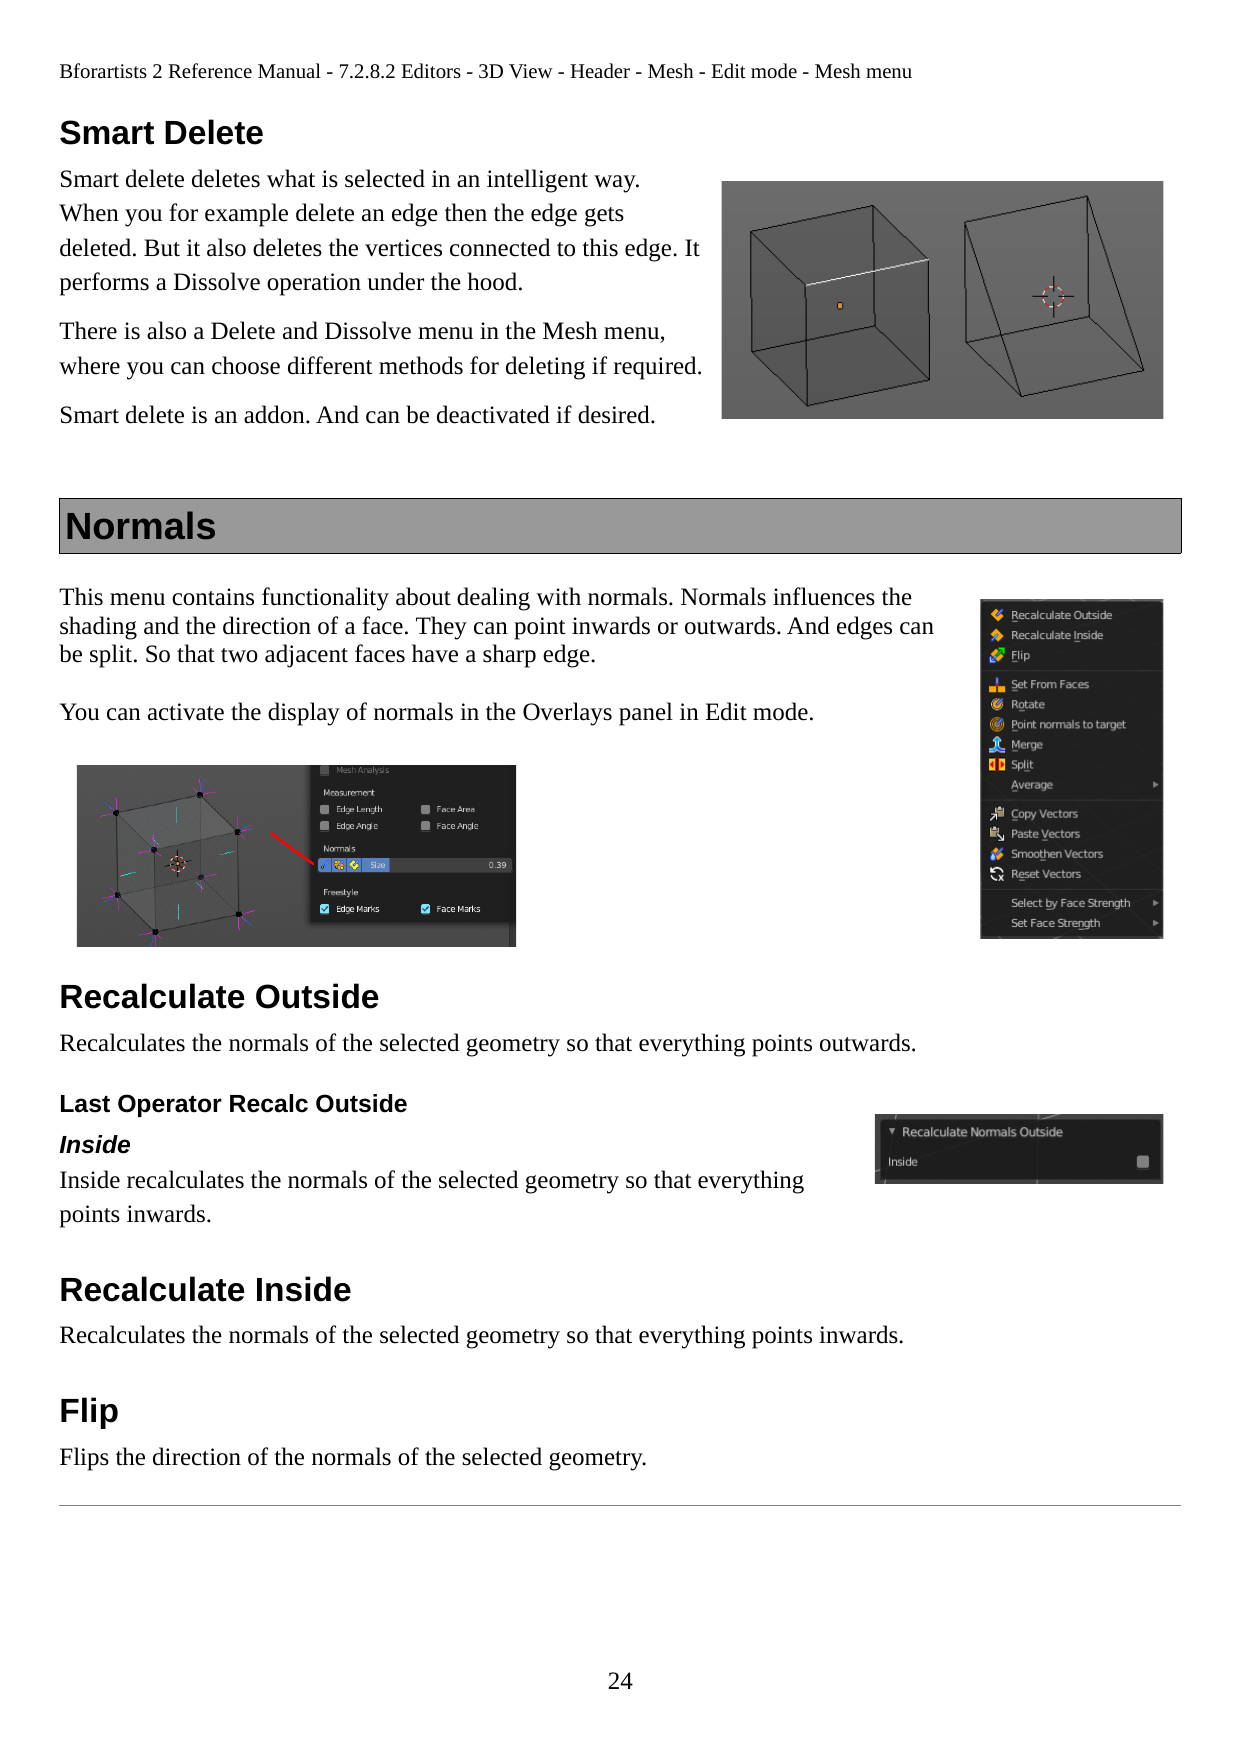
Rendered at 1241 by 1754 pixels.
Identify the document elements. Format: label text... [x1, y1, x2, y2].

text You can activate the display of normals in the Overlays panel in Edit mode. [59, 697, 980, 726]
table_header Normals [60, 499, 1181, 553]
text This menu contains functionality about dealing with normals. Normals influences the shading and the direction of a face. They can point inwards or outwards. And edges can be split. So that two adjacent faces have a sharp edge. [59, 582, 1181, 668]
text Smart delete is an addon. And can be deactivated if desired. [59, 400, 1181, 428]
picture [76, 765, 517, 947]
subtitle Inside [59, 1130, 874, 1159]
subtitle Flip [59, 1391, 1181, 1429]
picture [874, 1114, 1164, 1184]
subtitle Last Operator Recalc Outside [59, 1089, 1181, 1118]
text Recalculates the normals of the selected geometry so that everything points outwards. [59, 1028, 1181, 1056]
picture [980, 599, 1164, 939]
subtitle Recalculate Inside [59, 1269, 1181, 1308]
text Inside recalculates the normals of the selected geometry so that everything points inwards. [59, 1165, 1181, 1228]
subtitle Smart Delete [59, 113, 1181, 151]
subtitle Recalculate Outside [59, 977, 1181, 1015]
text Flips the direction of the normals of the selected geometry. [59, 1442, 1181, 1470]
text Smart delete deletes what is selected in an intelligent way. When you for example delete an edge then the edge gets deleted. But it also deletes the vertices connected to this edge. It performs a Dissolve operation under the hood. [59, 164, 1181, 296]
text There is also a Delete and Dissolve menu in the Mesh menu, where you can choose different methods for deleting if required. [59, 316, 721, 379]
subtitle [1164, 1130, 1181, 1159]
text Recalculates the normals of the selected geometry so that everything points inwards. [59, 1321, 1181, 1349]
picture [721, 181, 1164, 419]
